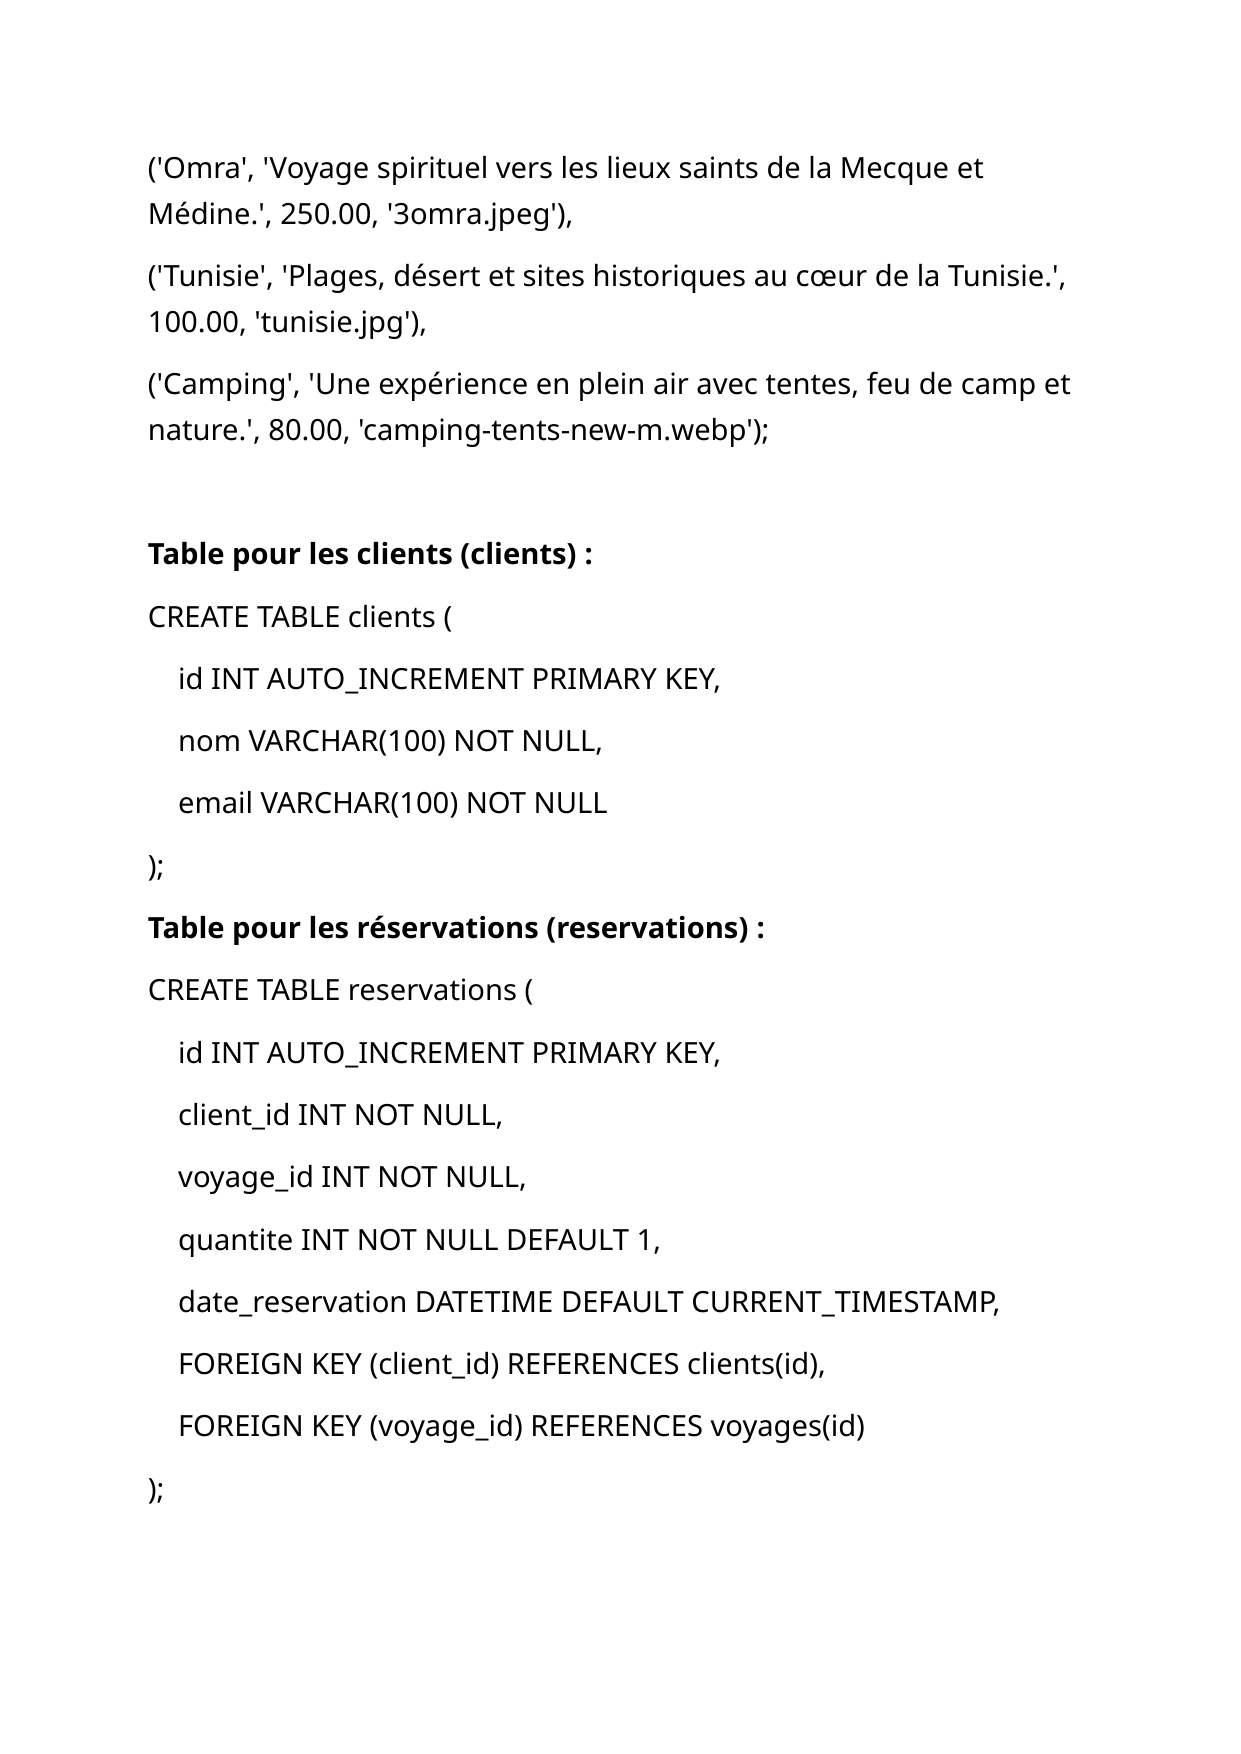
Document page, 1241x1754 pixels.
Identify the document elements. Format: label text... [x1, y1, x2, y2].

text ('Omra', 'Voyage spirituel vers les lieux saints de la Mecque et Médine.', 250.00, '3omra.jpeg'), [148, 148, 1093, 233]
text quantite INT NOT NULL DEFAULT 1, [148, 1219, 1093, 1258]
text FOREIGN KEY (client_id) REFERENCES clients(id), [148, 1343, 1093, 1383]
text client_id INT NOT NULL, [148, 1094, 1093, 1134]
text ); [148, 1468, 1093, 1508]
text email VARCHAR(100) NOT NULL [148, 783, 1093, 822]
text CREATE TABLE reservations ( [148, 970, 1093, 1009]
text ('Tunisie', 'Plages, désert et sites historiques au cœur de la Tunisie.', 100.00, 'tunisie.jpg'), [148, 256, 1093, 341]
text id INT AUTO_INCREMENT PRIMARY KEY, [148, 1032, 1093, 1072]
text FOREIGN KEY (voyage_id) REFERENCES voyages(id) [148, 1406, 1093, 1445]
text voyage_id INT NOT NULL, [148, 1157, 1093, 1196]
text ('Camping', 'Une expérience en plein air avec tentes, feu de camp et nature.', 80.00, 'camping-tents-new-m.webp'); [148, 363, 1093, 449]
text Table pour les clients (clients) : [148, 534, 1093, 573]
text ); [148, 845, 1093, 885]
text date_reservation DATETIME DEFAULT CURRENT_TIMESTAMP, [148, 1281, 1093, 1321]
text Table pour les réservations (reservations) : [148, 907, 1093, 947]
text nom VARCHAR(100) NOT NULL, [148, 721, 1093, 760]
text CREATE TABLE clients ( [148, 596, 1093, 636]
text id INT AUTO_INCREMENT PRIMARY KEY, [148, 658, 1093, 698]
